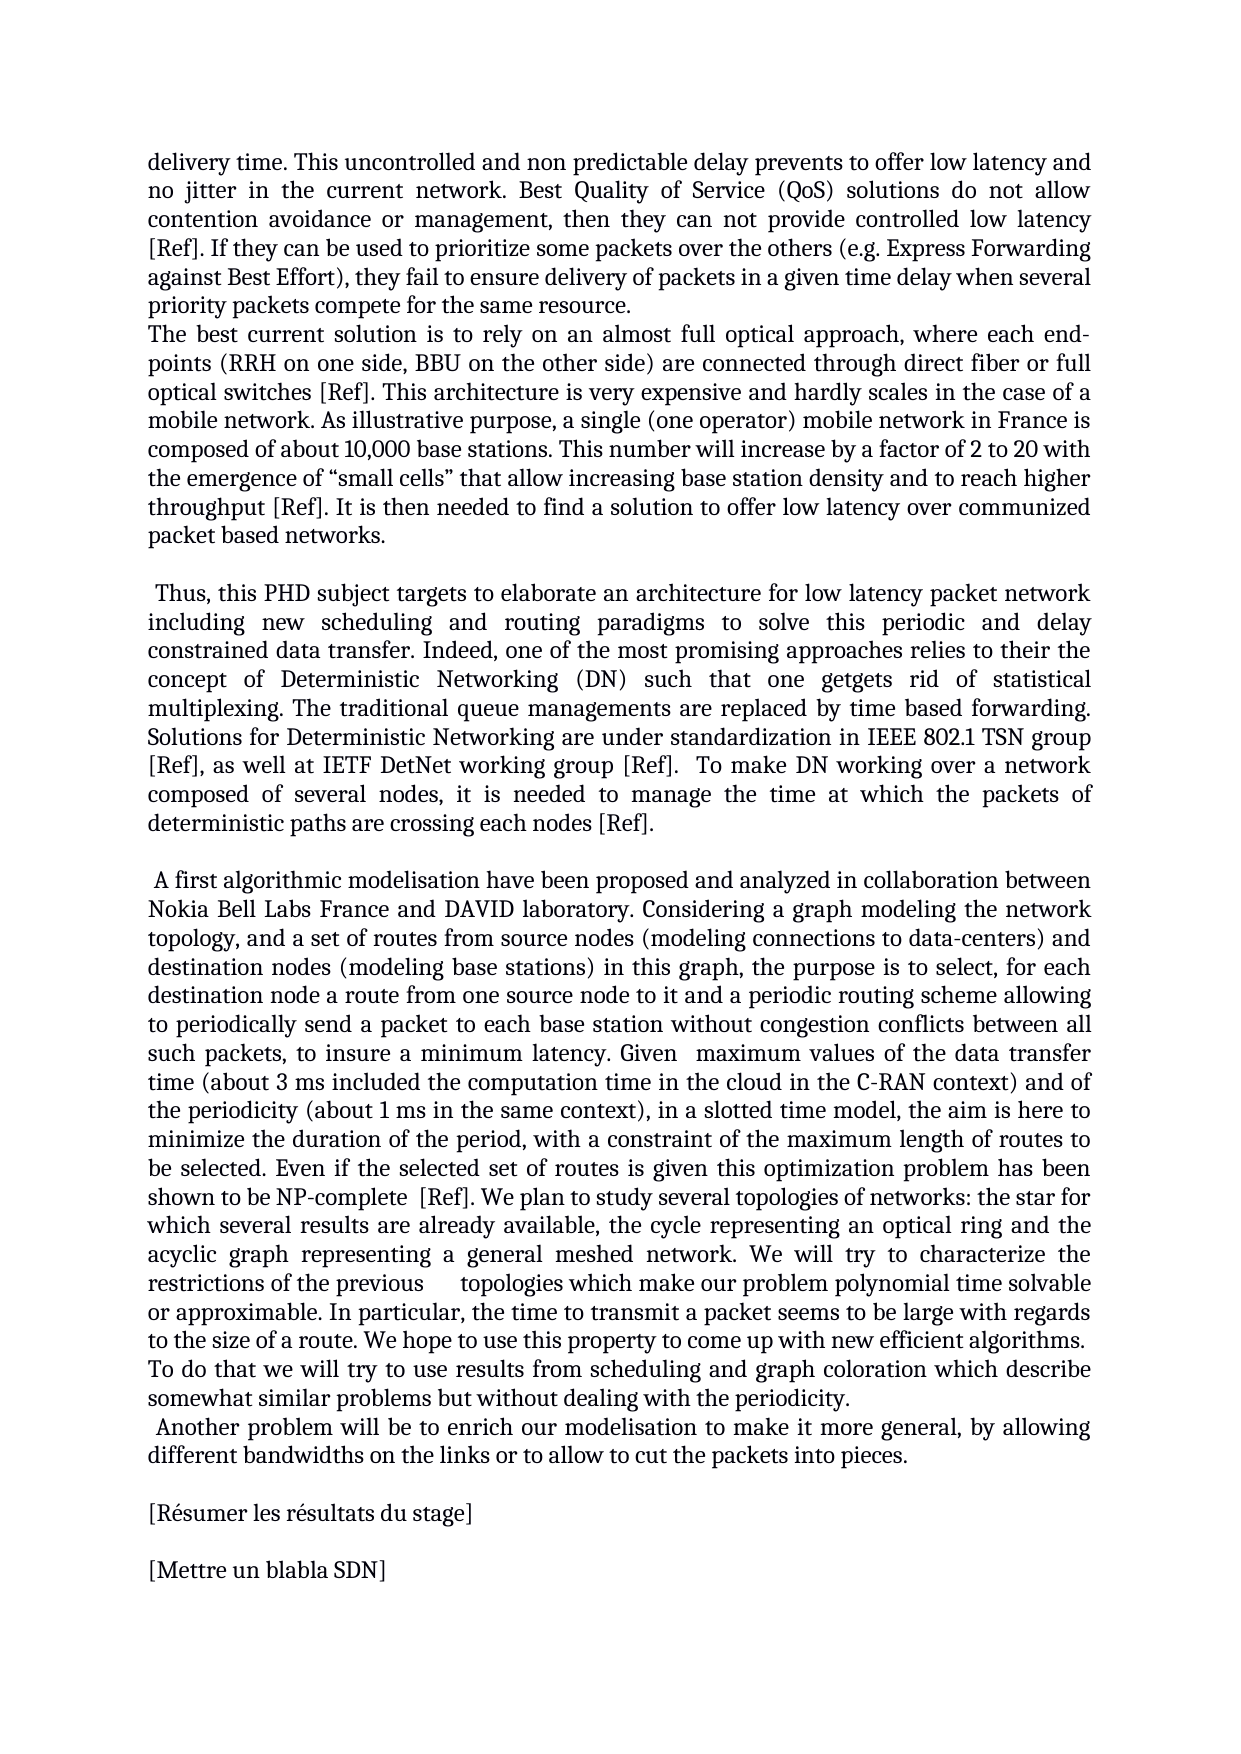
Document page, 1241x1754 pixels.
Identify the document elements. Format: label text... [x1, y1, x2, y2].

text Thus, this PHD subject targets to elaborate an architecture for low latency packet network including new scheduling and routing paradigms to solve this periodic and delay constrained data transfer. Indeed, one of the most promising approaches relies to their the concept of Deterministic Networking (DN) such that one getgets rid of statistical multiplexing. The traditional queue managements are replaced by time based forwarding. Solutions for Deterministic Networking are under standardization in IEEE 802.1 TSN group [Ref], as well at IETF DetNet working group [Ref]. To make DN working over a network composed of several nodes, it is needed to manage the time at which the packets of deterministic paths are crossing each nodes [Ref]. [148, 579, 1093, 838]
text [Résumer les résultats du stage] [148, 1499, 1093, 1528]
text Another problem will be to enrich our modelisation to make it more general, by allowing different bandwidths on the links or to allow to cut the packets into pieces. [148, 1413, 1093, 1470]
text [Mettre un blabla SDN] [148, 1556, 1093, 1585]
text The best current solution is to rely on an almost full optical approach, where each end-points (RRH on one side, BBU on the other side) are connected through direct fiber or full optical switches [Ref]. This architecture is very expensive and hardly scales in the case of a mobile network. As illustrative purpose, a single (one operator) mobile network in France is composed of about 10,000 base stations. This number will increase by a factor of 2 to 20 with the emergence of “small cells” that allow increasing base station density and to reach higher throughput [Ref]. It is then needed to find a solution to offer low latency over communized packet based networks. [148, 320, 1093, 550]
text delivery time. This uncontrolled and non predictable delay prevents to offer low latency and no jitter in the current network. Best Quality of Service (QoS) solutions do not allow contention avoidance or management, then they can not provide controlled low latency [Ref]. If they can be used to prioritize some packets over the others (e.g. Express Forwarding against Best Effort), they fail to ensure delivery of packets in a given time delay when several priority packets compete for the same resource. [148, 148, 1093, 320]
text To do that we will try to use results from scheduling and graph coloration which describe somewhat similar problems but without dealing with the periodicity. [148, 1355, 1093, 1413]
text A first algorithmic modelisation have been proposed and analyzed in collaboration between Nokia Bell Labs France and DAVID laboratory. Considering a graph modeling the network topology, and a set of routes from source nodes (modeling connections to data-centers) and destination nodes (modeling base stations) in this graph, the purpose is to select, for each destination node a route from one source node to it and a periodic routing scheme allowing to periodically send a packet to each base station without congestion conflicts between all such packets, to insure a minimum latency. Given maximum values of the data transfer time (about 3 ms included the computation time in the cloud in the C-RAN context) and of the periodicity (about 1 ms in the same context), in a slotted time model, the aim is here to minimize the duration of the period, with a constraint of the maximum length of routes to be selected. Even if the selected set of routes is given this optimization problem has been shown to be NP-complete [Ref]. We plan to study several topologies of networks: the star for which several results are already available, the cycle representing an optical ring and the acyclic graph representing a general meshed network. We will try to characterize the restrictions of the previous topologies which make our problem polynomial time solvable or approximable. In particular, the time to transmit a packet seems to be large with regards to the size of a route. We hope to use this property to come up with new efficient algorithms. [148, 866, 1093, 1355]
